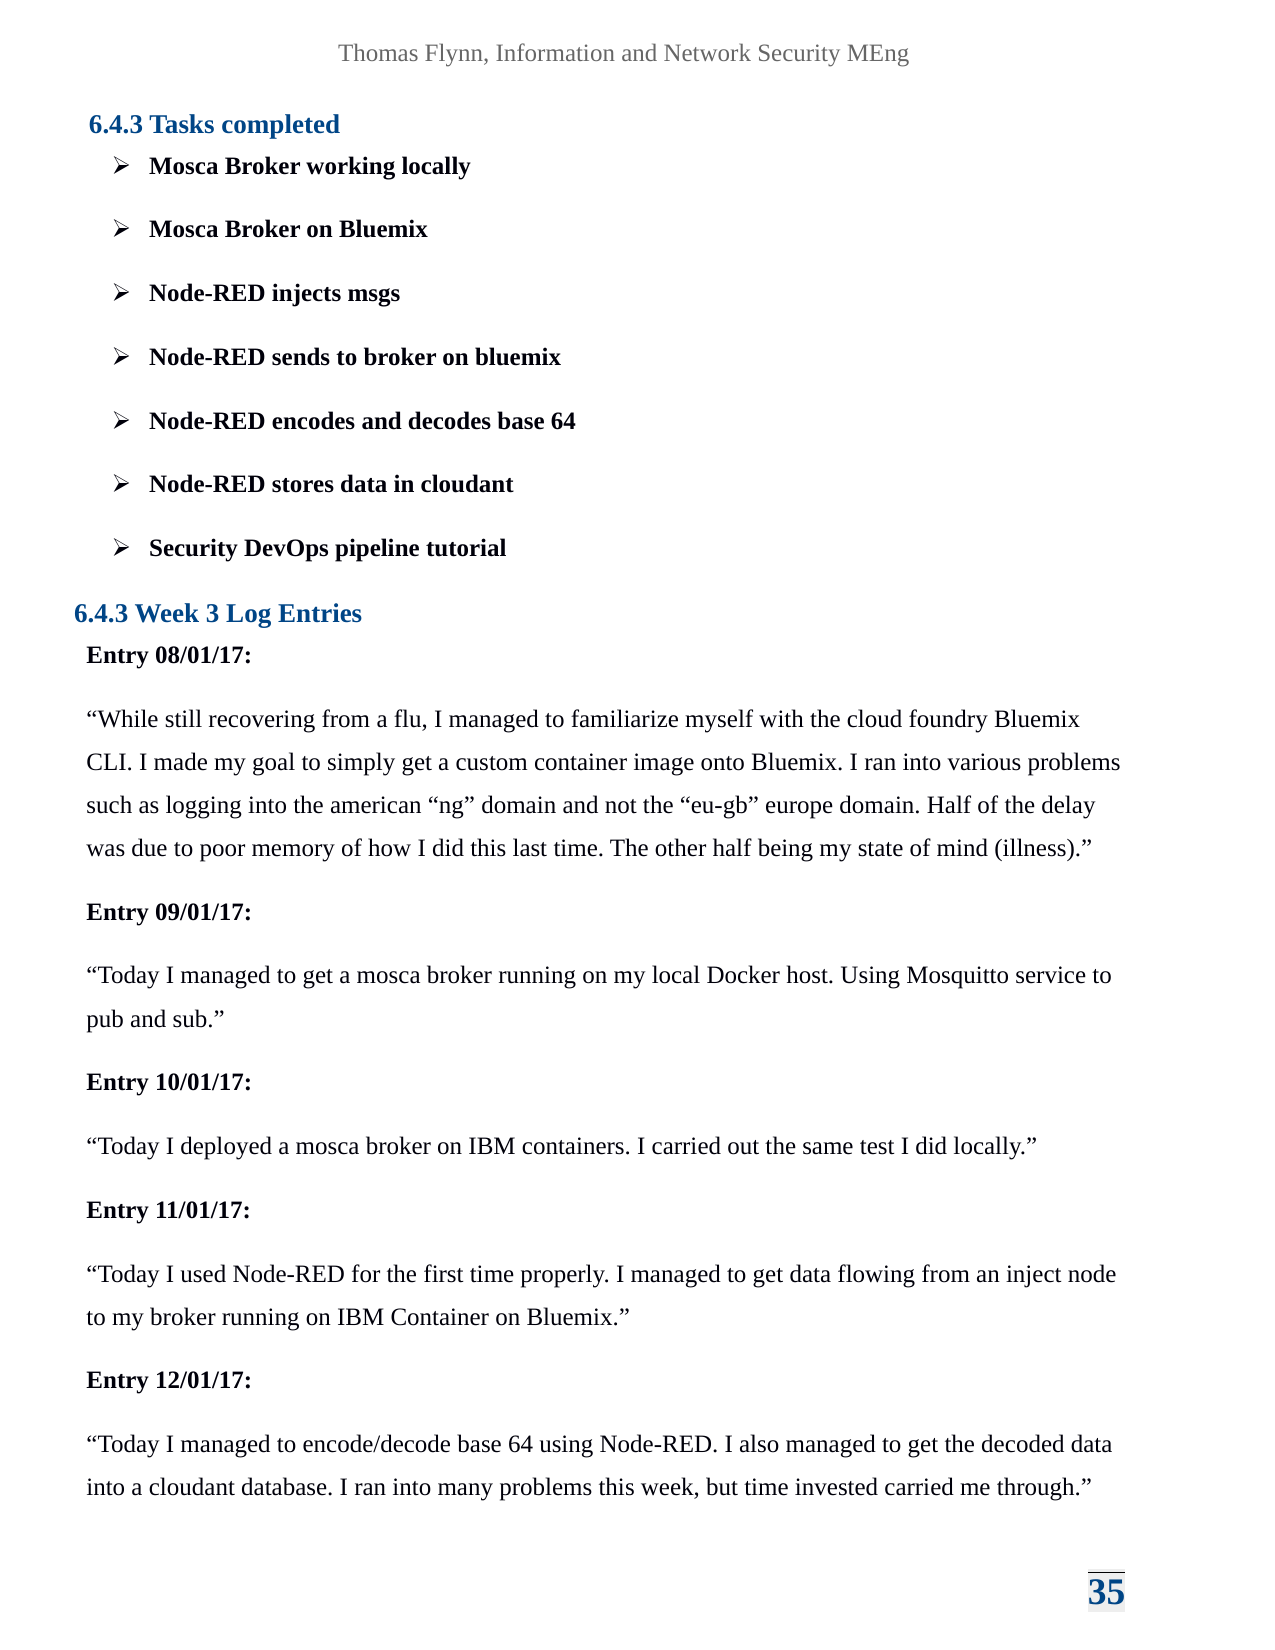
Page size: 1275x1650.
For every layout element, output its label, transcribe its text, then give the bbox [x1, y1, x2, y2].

list Node-RED injects msgs [111, 278, 1125, 307]
list Mosca Broker working locally [111, 151, 1125, 179]
list Node-RED stores data in cloudant [111, 469, 1125, 498]
text Entry 10/01/17: [86, 1067, 1125, 1096]
text Entry 08/01/17: [86, 640, 1125, 669]
subtitle 6.4.3 Week 3 Log Entries [74, 597, 1125, 628]
text “Today I managed to encode/decode base 64 using Node-RED. I also managed to get the decoded data into a cloudant database. I ran into many problems this week, but time invested carried me through.” [86, 1429, 1125, 1501]
text Entry 09/01/17: [86, 897, 1125, 926]
text “While still recovering from a flu, I managed to familiarize myself with the cloud foundry Bluemix CLI. I made my goal to simply get a custom container image onto Bluemix. I ran into various problems such as logging into the american “ng” domain and not the “eu-gb” europe domain. Half of the delay was due to poor memory of how I did this last time. The other half being my state of mind (illness).” [86, 704, 1125, 862]
subtitle 6.4.3 Tasks completed [89, 108, 1125, 139]
text “Today I deployed a mosca broker on IBM containers. I carried out the same test I did locally.” [86, 1131, 1125, 1160]
list Security DevOps pipeline tutorial [111, 533, 1125, 562]
list Mosca Broker on Bluemix [111, 214, 1125, 243]
list Node-RED encodes and decodes base 64 [111, 406, 1125, 434]
text “Today I used Node-RED for the first time properly. I managed to get data flowing from an inject node to my broker running on IBM Container on Bluemix.” [86, 1259, 1125, 1331]
list Node-RED sends to broker on bluemix [111, 342, 1125, 371]
text Entry 11/01/17: [86, 1195, 1125, 1224]
text “Today I managed to get a mosca broker running on my local Docker host. Using Mosquitto service to pub and sub.” [86, 961, 1125, 1032]
text Entry 12/01/17: [86, 1366, 1125, 1394]
